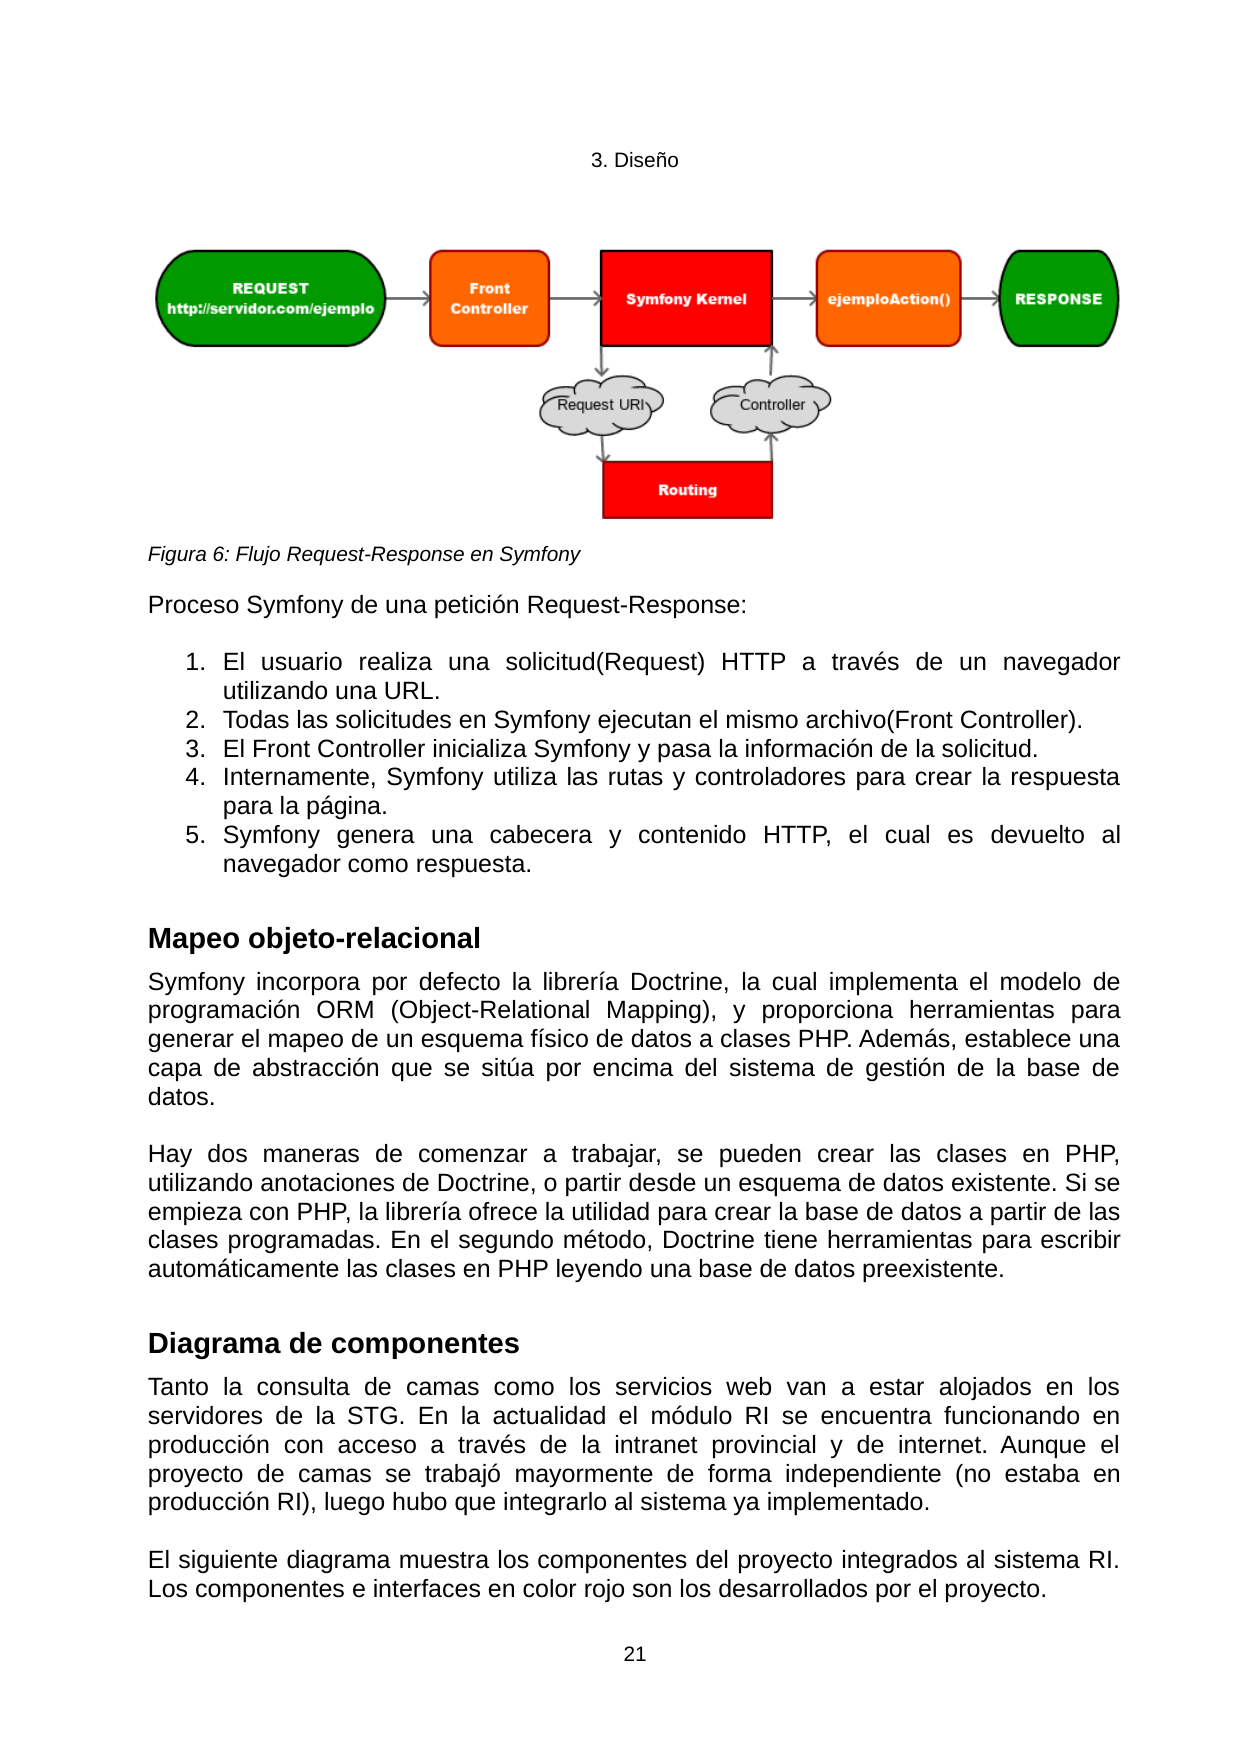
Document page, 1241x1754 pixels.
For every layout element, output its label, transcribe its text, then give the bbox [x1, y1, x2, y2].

list Todas las solicitudes en Symfony ejecutan el mismo archivo(Front Controller). [185, 705, 1122, 733]
list Symfony genera una cabecera y contenido HTTP, el cual es devuelto al navegador como respuesta. [185, 820, 1122, 877]
list El Front Controller inicializa Symfony y pasa la información de la solicitud. [185, 733, 1122, 762]
picture [147, 225, 1123, 538]
text Tanto la consulta de camas como los servicios web van a estar alojados en los servidores de la STG. En la actualidad el módulo RI se encuentra funcionando en producción con acceso a través de la intranet provincial y de internet. Aunque el proyecto de camas se trabajó mayormente de forma independiente (no estaba en producción RI), luego hubo que integrarlo al sistema ya implementado. [148, 1372, 1122, 1516]
text Figura 6: Flujo Request-Response en Symfony [148, 538, 1122, 566]
text Hay dos maneras de comenzar a trabajar, se pueden crear las clases en PHP, utilizando anotaciones de Doctrine, o partir desde un esquema de datos existente. Si se empieza con PHP, la librería ofrece la utilidad para crear la base de datos a partir de las clases programadas. En el segundo método, Doctrine tiene herramientas para escribir automáticamente las clases en PHP leyendo una base de datos preexistente. [148, 1139, 1122, 1283]
subtitle Mapeo objeto-relacional [148, 921, 1122, 954]
list El usuario realiza una solicitud(Request) HTTP a través de un navegador utilizando una URL. [185, 647, 1122, 705]
text El siguiente diagrama muestra los componentes del proyecto integrados al sistema RI. Los componentes e interfaces en color rojo son los desarrollados por el proyecto. [148, 1545, 1122, 1602]
list Internamente, Symfony utiliza las rutas y controladores para crear la respuesta para la página. [185, 762, 1122, 820]
text Proceso Symfony de una petición Request-Response: [148, 566, 1122, 618]
text Symfony incorpora por defecto la librería Doctrine, la cual implementa el modelo de programación ORM (Object-Relational Mapping), y proporciona herramientas para generar el mapeo de un esquema físico de datos a clases PHP. Además, establece una capa de abstracción que se sitúa por encima del sistema de gestión de la base de datos. [148, 967, 1122, 1110]
text [148, 201, 1122, 225]
subtitle Diagrama de componentes [148, 1326, 1122, 1360]
